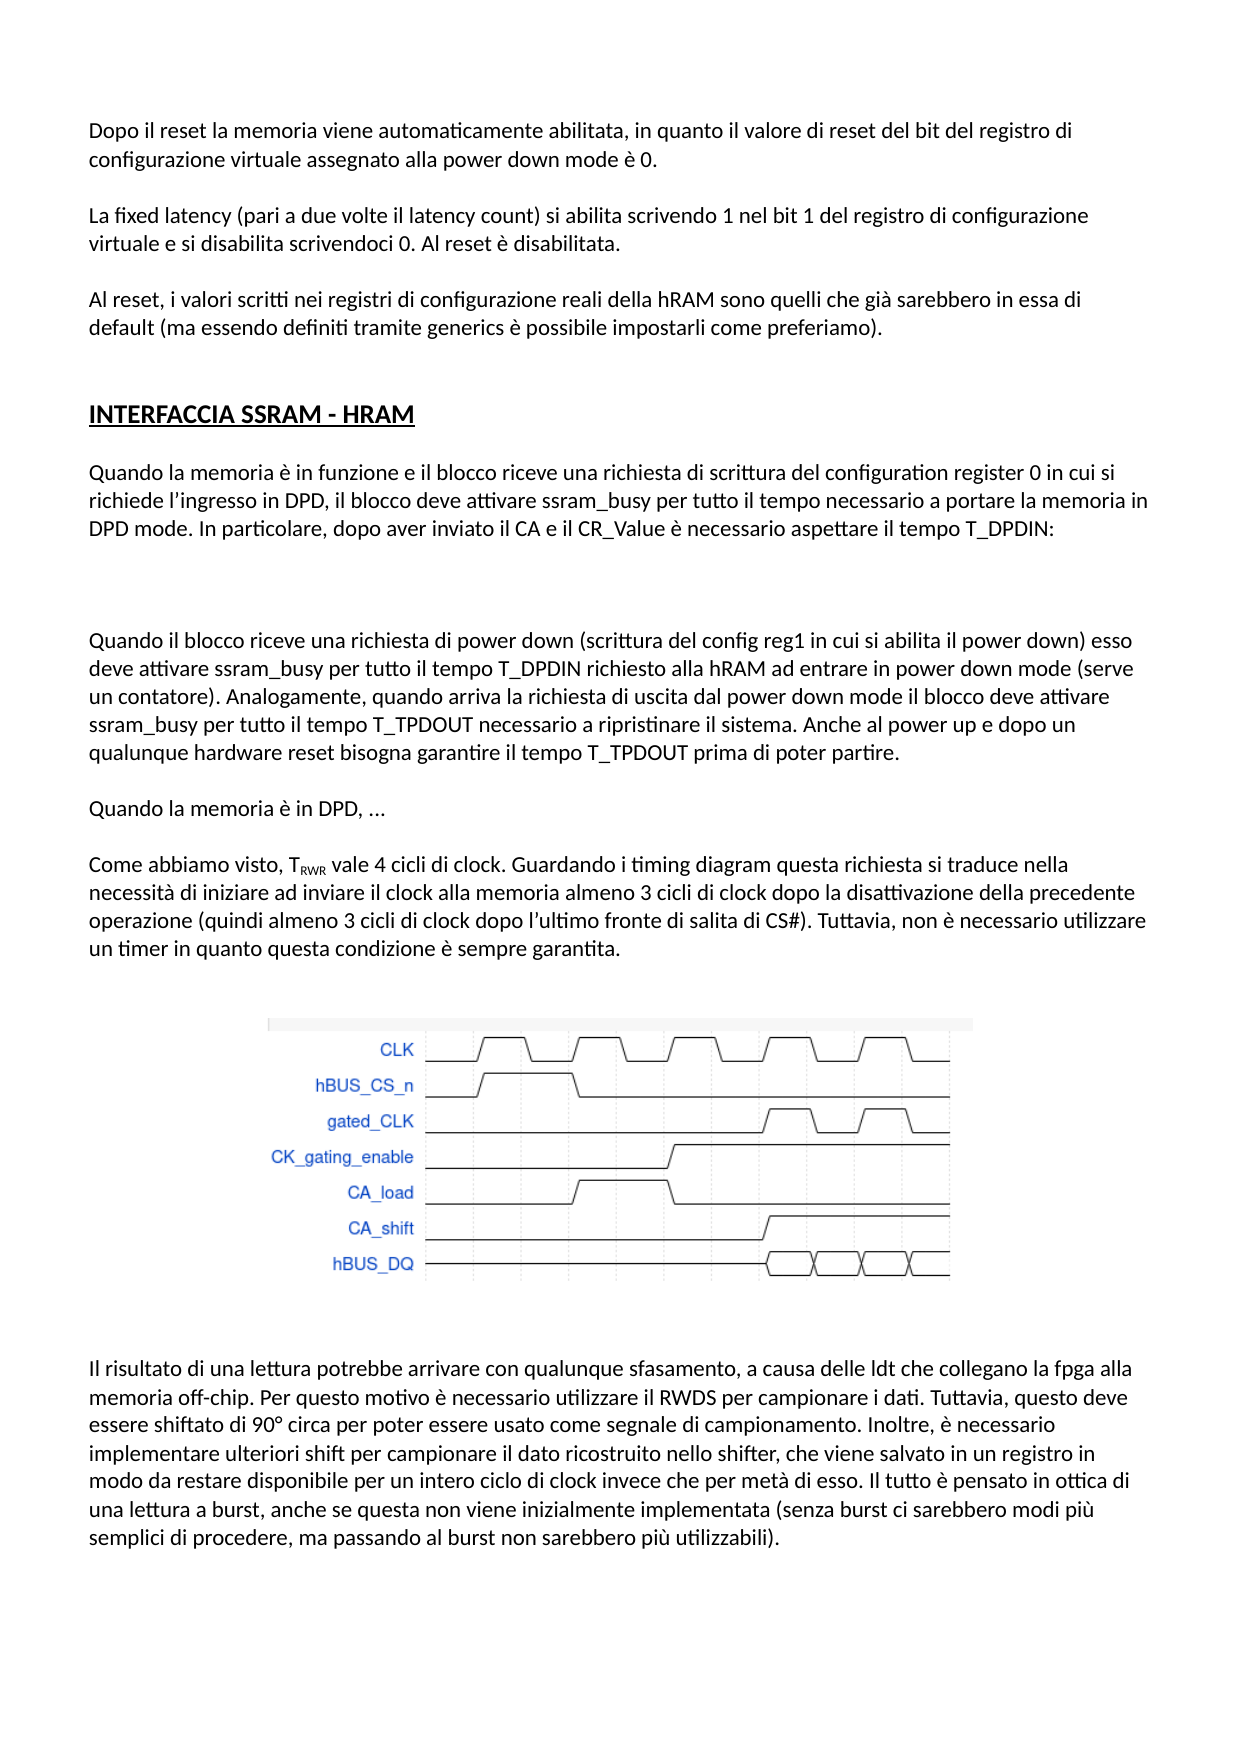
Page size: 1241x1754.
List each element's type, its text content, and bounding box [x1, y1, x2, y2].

text INTERFACCIA SSRAM - HRAM [89, 397, 1152, 430]
text Al reset, i valori scritti nei registri di configurazione reali della hRAM sono quelli che già sarebbero in essa di default (ma essendo definiti tramite generics è possibile impostarli come preferiamo). [89, 285, 1152, 341]
text Quando la memoria è in funzione e il blocco riceve una richiesta di scrittura del configuration register 0 in cui si richiede l’ingresso in DPD, il blocco deve attivare ssram_busy per tutto il tempo necessario a portare la memoria in DPD mode. In particolare, dopo aver inviato il CA e il CR_Value è necessario aspettare il tempo T_DPDIN: [89, 458, 1152, 542]
text Dopo il reset la memoria viene automaticamente abilitata, in quanto il valore di reset del bit del registro di configurazione virtuale assegnato alla power down mode è 0. [89, 117, 1152, 173]
text La fixed latency (pari a due volte il latency count) si abilita scrivendo 1 nel bit 1 del registro di configurazione virtuale e si disabilita scrivendoci 0. Al reset è disabilitata. [89, 201, 1152, 257]
text Quando la memoria è in DPD, ... [89, 794, 1152, 822]
text Il risultato di una lettura potrebbe arrivare con qualunque sfasamento, a causa delle ldt che collegano la fpga alla memoria off-chip. Per questo motivo è necessario utilizzare il RWDS per campionare i dati. Tuttavia, questo deve essere shiftato di 90° circa per poter essere usato come segnale di campionamento. Inoltre, è necessario implementare ulteriori shift per campionare il dato ricostruito nello shifter, che viene salvato in un registro in modo da restare disponibile per un intero ciclo di clock invece che per metà di esso. Il tutto è pensato in ottica di una lettura a burst, anche se questa non viene inizialmente implementata (senza burst ci sarebbero modi più semplici di procedere, ma passando al burst non sarebbero più utilizzabili). [89, 1354, 1152, 1551]
text Quando il blocco riceve una richiesta di power down (scrittura del config reg1 in cui si abilita il power down) esso deve attivare ssram_busy per tutto il tempo T_DPDIN richiesto alla hRAM ad entrare in power down mode (serve un contatore). Analogamente, quando arriva la richiesta di uscita dal power down mode il blocco deve attivare ssram_busy per tutto il tempo T_TPDOUT necessario a ripristinare il sistema. Anche al power up e dopo un qualunque hardware reset bisogna garantire il tempo T_TPDOUT prima di poter partire. [89, 626, 1152, 766]
picture [267, 1018, 973, 1294]
text Come abbiamo visto, TRWR vale 4 cicli di clock. Guardando i timing diagram questa richiesta si traduce nella necessità di iniziare ad inviare il clock alla memoria almeno 3 cicli di clock dopo la disattivazione della precedente operazione (quindi almeno 3 cicli di clock dopo l’ultimo fronte di salita di CS#). Tuttavia, non è necessario utilizzare un timer in quanto questa condizione è sempre garantita. [89, 850, 1152, 962]
